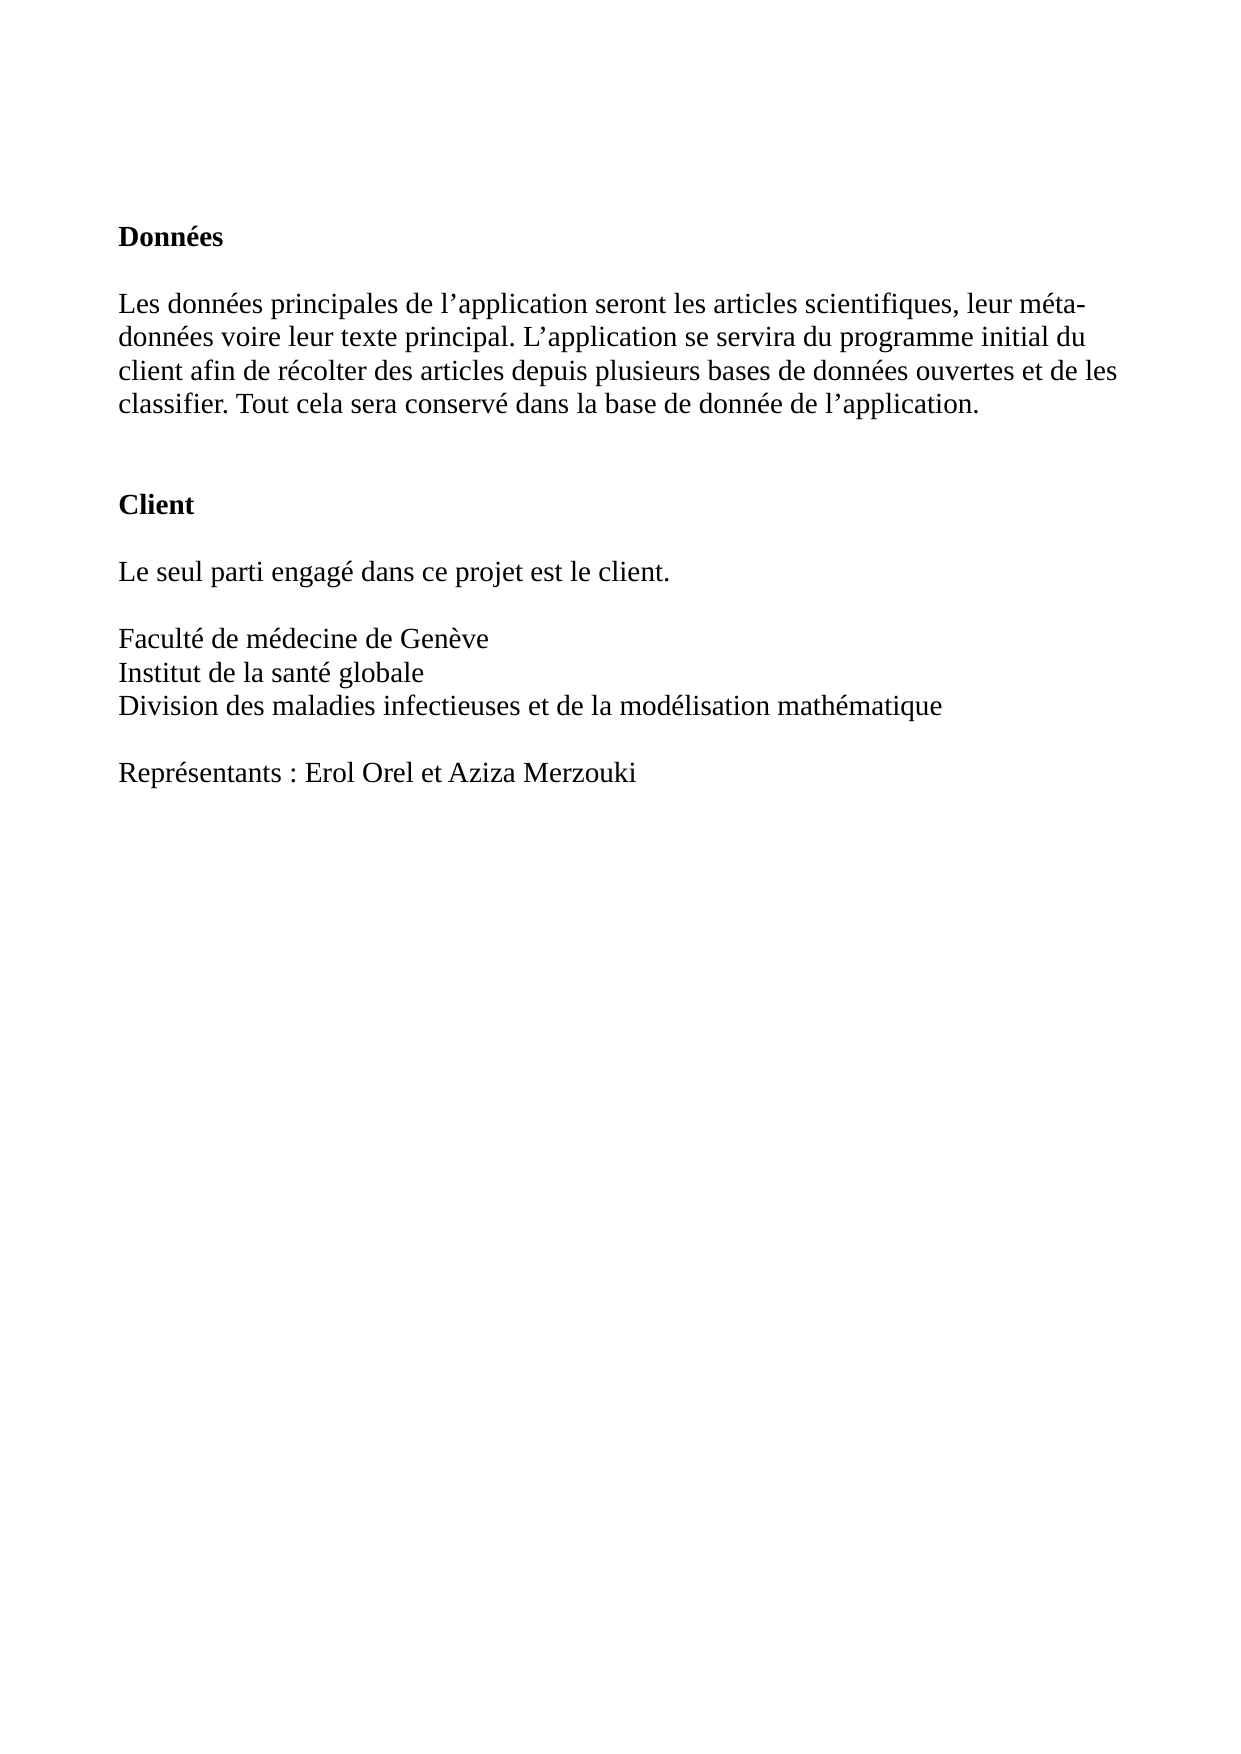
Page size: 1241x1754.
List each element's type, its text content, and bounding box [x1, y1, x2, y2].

text Client [118, 487, 1122, 521]
text Faculté de médecine de Genève [118, 621, 1122, 655]
text Le seul parti engagé dans ce projet est le client. [118, 554, 1122, 588]
text Les données principales de l’application seront les articles scientifiques, leur méta-données voire leur texte principal. L’application se servira du programme initial du client afin de récolter des articles depuis plusieurs bases de données ouvertes et de les classifier. Tout cela sera conservé dans la base de donnée de l’application. [118, 286, 1122, 420]
text Institut de la santé globale [118, 655, 1122, 688]
text Données [118, 219, 1122, 252]
text Représentants : Erol Orel et Aziza Merzouki [118, 755, 1122, 789]
text Division des maladies infectieuses et de la modélisation mathématique [118, 688, 1122, 722]
